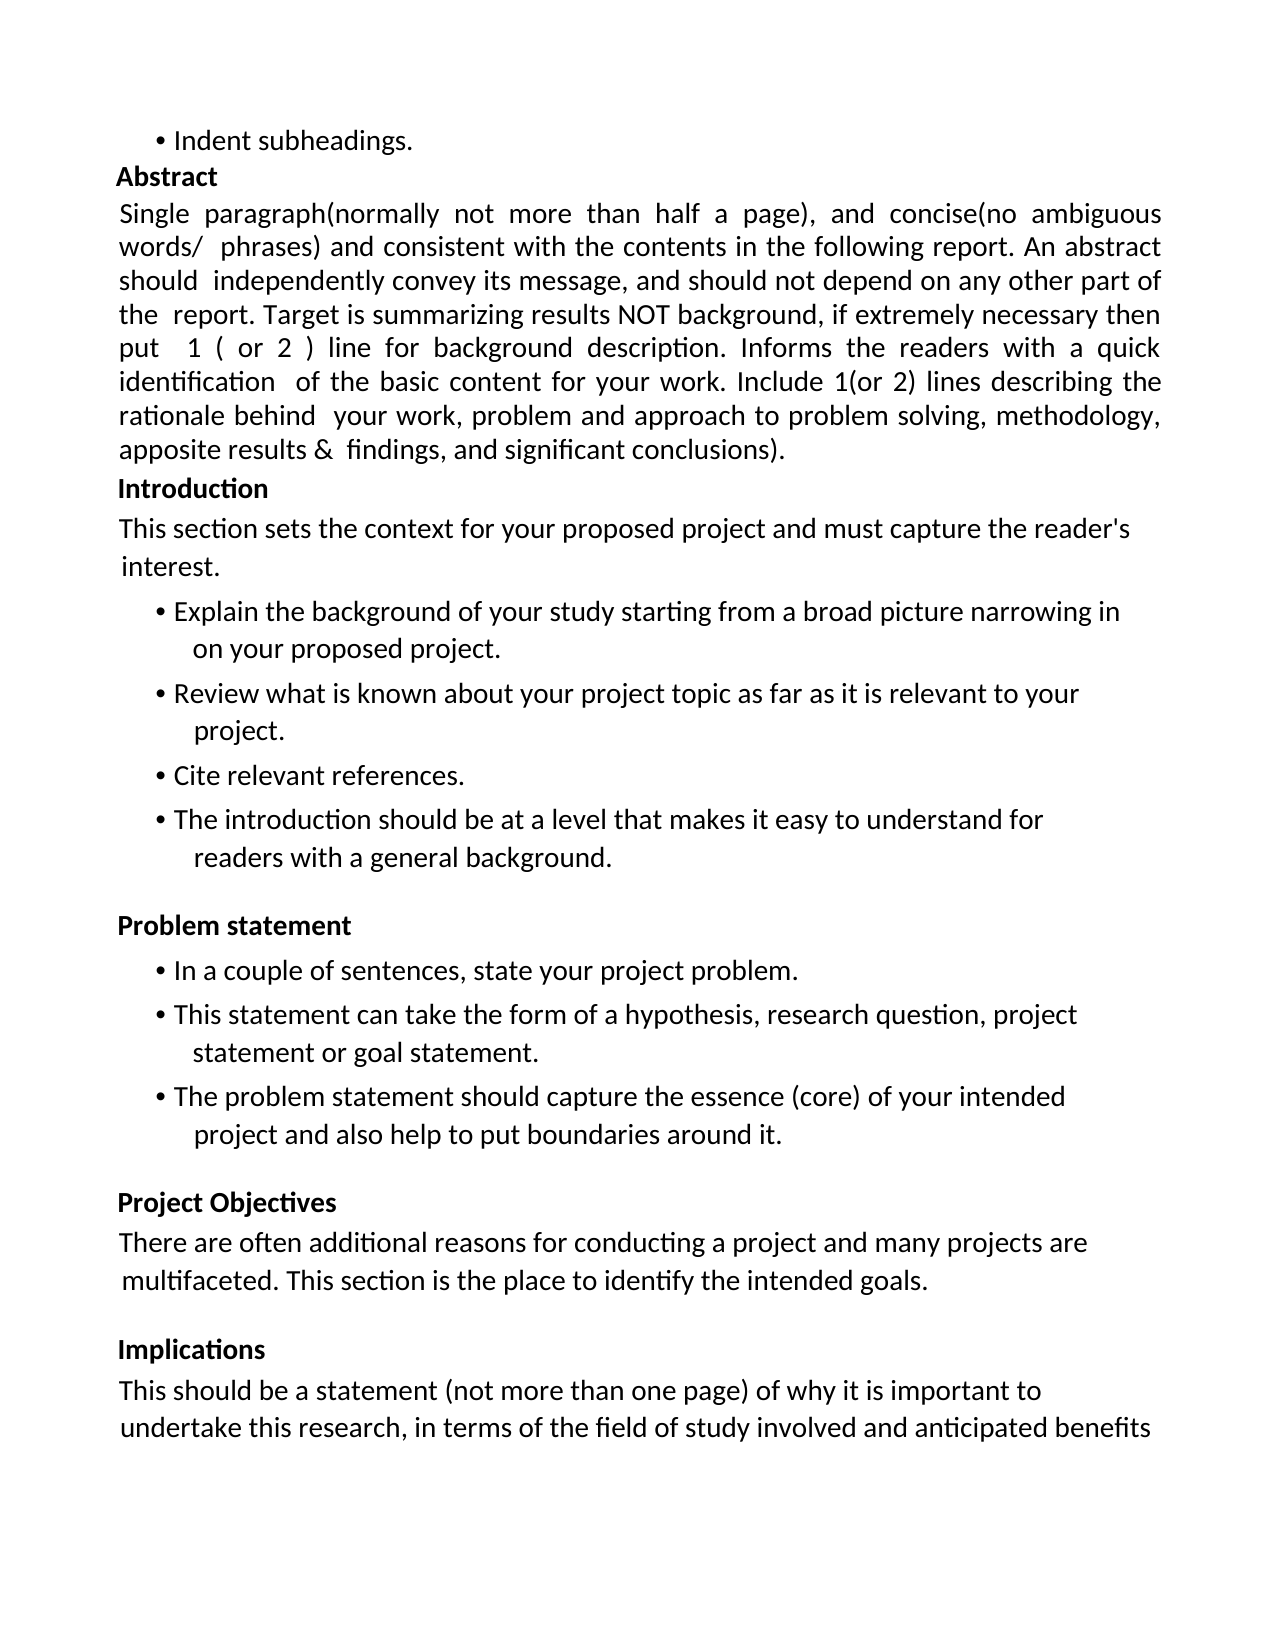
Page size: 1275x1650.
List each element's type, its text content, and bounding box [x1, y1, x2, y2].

text • This statement can take the form of a hypothesis, research question, project statement or goal statement. [155, 996, 1103, 1069]
text • In a couple of sentences, state your project problem. [155, 952, 1163, 987]
text This section sets the context for your proposed project and must capture the reader's interest. [118, 510, 1138, 584]
text • Cite relevant references. [155, 757, 1163, 792]
text • The problem statement should capture the essence (core) of your intended project and also help to put boundaries around it. [155, 1078, 1090, 1152]
text Introduction [117, 471, 1163, 506]
text Single paragraph(normally not more than half a page), and concise(no ambiguous words/ phrases) and consistent with the contents in the following report. An abstract should independently convey its message, and should not depend on any other part of the report. Target is summarizing results NOT background, if extremely necessary then put 1 ( or 2 ) line for background description. Informs the readers with a quick identification of the basic content for your work. Include 1(or 2) lines describing the rationale behind your work, problem and approach to problem solving, methodology, apposite results & findings, and significant conclusions). [119, 196, 1163, 467]
text Abstract [116, 158, 1163, 193]
text • Explain the background of your study starting from a broad picture narrowing in on your proposed project. [155, 593, 1146, 666]
text Project Objectives [117, 1184, 1163, 1220]
text This should be a statement (not more than one page) of why it is important to undertake this research, in terms of the field of study involved and anticipated benefits [118, 1372, 1158, 1445]
text • Indent subheadings. [155, 122, 1163, 158]
text There are often additional reasons for conducting a project and many projects are multifaceted. This section is the place to identify the intended goals. [118, 1224, 1096, 1298]
text • The introduction should be at a level that makes it easy to understand for readers with a general background. [155, 801, 1069, 874]
text Problem statement [117, 907, 1163, 943]
text Implications [117, 1331, 1163, 1367]
text • Review what is known about your project topic as far as it is relevant to your project. [155, 675, 1104, 748]
